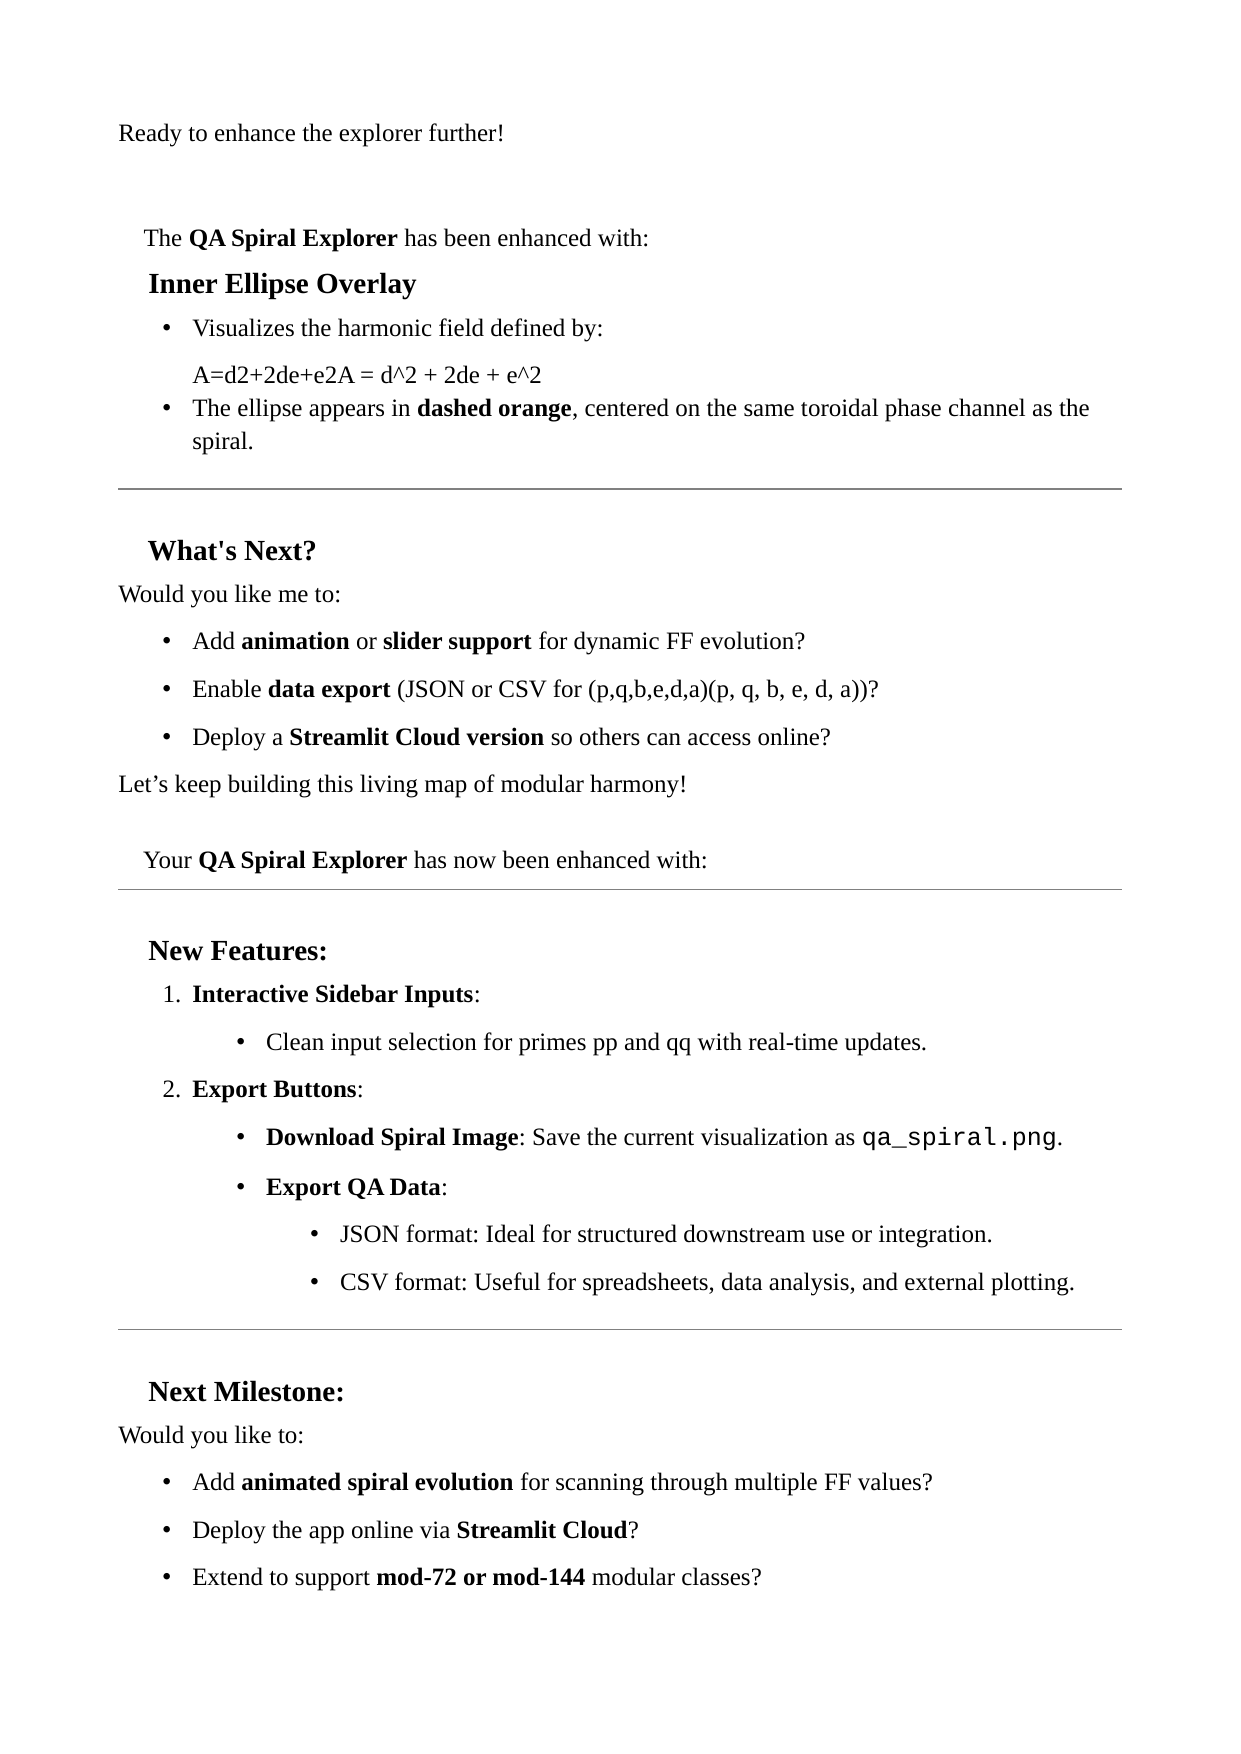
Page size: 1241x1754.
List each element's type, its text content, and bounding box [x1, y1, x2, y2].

subtitle 🔧 New Features: [118, 933, 1122, 967]
list The ellipse appears in dashed orange, centered on the same toroidal phase channel as the spiral. [162, 393, 1122, 455]
text ✅ Your QA Spiral Explorer has now been enhanced with: [118, 817, 1122, 874]
subtitle 🚀 Next Milestone: [118, 1374, 1122, 1407]
text Ready to enhance the explorer further! [118, 118, 1122, 147]
list Clean input selection for primes pp and qq with real-time updates. [236, 1027, 1122, 1056]
list Deploy the app online via Streamlit Cloud? [162, 1515, 1122, 1544]
list CSV format: Useful for spreadsheets, data analysis, and external plotting. [310, 1267, 1122, 1296]
list Download Spiral Image: Save the current visualization as qa_spiral.png. [236, 1122, 1122, 1153]
list Export QA Data: [236, 1172, 1122, 1201]
list Add animation or slider support for dynamic FF evolution? [162, 626, 1122, 655]
list Visualizes the harmonic field defined by: [162, 313, 1122, 341]
list A=d2+2de+e2A = d^2 + 2de + e^2 [162, 360, 1122, 389]
list JSON format: Ideal for structured downstream use or integration. [310, 1219, 1122, 1248]
text Would you like me to: [118, 579, 1122, 607]
text ✅ The QA Spiral Explorer has been enhanced with: [118, 166, 1122, 252]
list Export Buttons: [162, 1074, 1122, 1103]
list Extend to support mod-72 or mod-144 modular classes? [162, 1562, 1122, 1591]
list Add animated spiral evolution for scanning through multiple FF values? [162, 1467, 1122, 1496]
list Enable data export (JSON or CSV for (p,q,b,e,d,a)(p, q, b, e, d, a))? [162, 674, 1122, 703]
text Let’s keep building this living map of modular harmony! [118, 769, 1122, 798]
list Deploy a Streamlit Cloud version so others can access online? [162, 722, 1122, 750]
text Would you like to: [118, 1420, 1122, 1448]
subtitle 🚀 What's Next? [118, 533, 1122, 566]
list Interactive Sidebar Inputs: [162, 979, 1122, 1008]
subtitle 🌀 Inner Ellipse Overlay [118, 267, 1122, 300]
